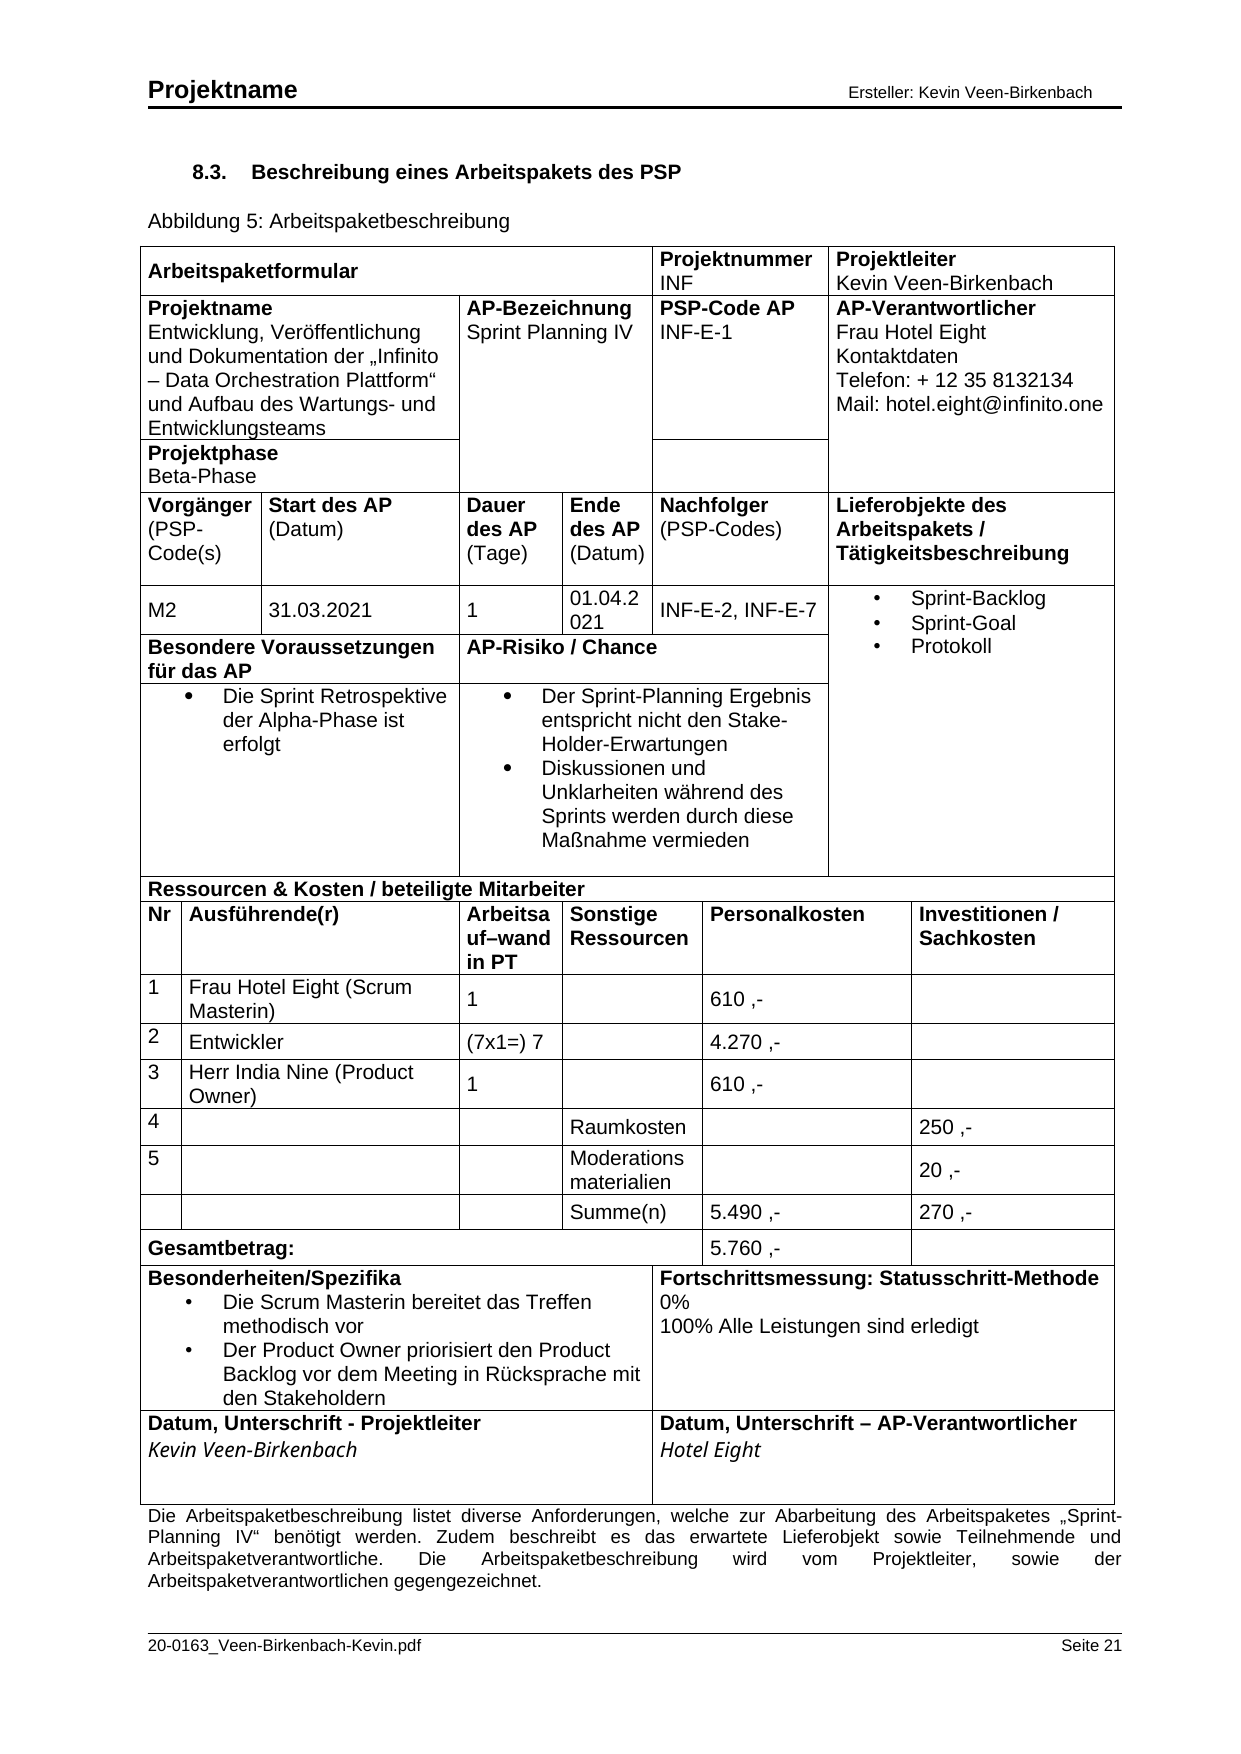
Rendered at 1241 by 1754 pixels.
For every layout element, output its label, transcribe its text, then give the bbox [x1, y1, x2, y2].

table_cell Sprint-Backlog Sprint-Goal Protokoll [829, 586, 1114, 876]
table_cell 5 [141, 1146, 181, 1194]
table_cell Ausführende(r) [182, 902, 459, 974]
table_cell [563, 1060, 702, 1108]
table_cell Die Sprint Retrospektive der Alpha-Phase ist erfolgt [141, 684, 459, 876]
table_cell 5.760 ,- [703, 1230, 911, 1265]
table_cell Datum, Unterschrift – AP-Verantwortlicher Hotel Eight [653, 1411, 1114, 1504]
table_header Arbeitspaketformular [141, 247, 652, 294]
table_cell Raumkosten [563, 1109, 702, 1145]
table_cell Datum, Unterschrift - Projektleiter Kevin Veen-Birkenbach [141, 1411, 652, 1504]
table_cell Start des AP (Datum) [262, 493, 459, 585]
table_cell 1 [460, 975, 562, 1023]
table_cell 250 ,- [912, 1109, 1114, 1145]
table_cell [460, 1109, 562, 1145]
table_cell 5.490 ,- [703, 1195, 911, 1229]
table_cell AP-Verantwortlicher Frau Hotel Eight Kontaktdaten Telefon: + 12 35 8132134 Mail: hotel.eight@infinito.one [829, 296, 1114, 492]
table_cell 610 ,- [703, 975, 911, 1023]
table_cell 2 [141, 1024, 181, 1059]
table_cell Gesamtbetrag: [141, 1230, 702, 1265]
table_cell Projektphase Beta-Phase [141, 440, 459, 492]
table_cell Projektname Entwicklung, Veröffentlichung und Dokumentation der „Infinito – Data Orchestration Plattform“ und Aufbau des Wartungs- und Entwicklungsteams [141, 296, 459, 439]
table_cell INF-E-2, INF-E-7 [653, 586, 828, 634]
table_cell AP-Risiko / Chance [460, 635, 828, 683]
table_header Projektnummer INF [653, 247, 828, 294]
table_cell [460, 1195, 562, 1229]
table_cell [912, 1024, 1114, 1059]
table_cell Ressourcen & Kosten / beteiligte Mitarbeiter [141, 877, 1114, 901]
table_cell 20 ,- [912, 1146, 1114, 1194]
table_header Projektleiter Kevin Veen-Birkenbach [829, 247, 1114, 294]
text Die Arbeitspaketbeschreibung listet diverse Anforderungen, welche zur Abarbeitung des Arbeitspaketes „Sprint-Planning IV“ benötigt werden. Zudem beschreibt es das erwartete Lieferobjekt sowie Teilnehmende und Arbeitspaketverantwortliche. Die Arbeitspaketbeschreibung wird vom Projektleiter, sowie der Arbeitspaketverantwortlichen gegengezeichnet. [148, 1505, 1122, 1591]
table_cell [703, 1109, 911, 1145]
table_cell 1 [460, 586, 562, 634]
table_cell 4 [141, 1109, 181, 1145]
table_cell Moderationsmaterialien [563, 1146, 702, 1194]
table_cell Entwickler [182, 1024, 459, 1059]
table_cell Der Sprint-Planning Ergebnis entspricht nicht den Stake-Holder-Erwartungen Diskussionen und Unklarheiten während des Sprints werden durch diese Maßnahme vermieden [460, 684, 828, 876]
text Abbildung 5: Arbeitspaketbeschreibung [148, 209, 1122, 233]
table_cell 1 [141, 975, 181, 1023]
table_cell Summe(n) [563, 1195, 702, 1229]
table_cell Dauer des AP (Tage) [460, 493, 562, 585]
table_cell 01.04.2021 [563, 586, 652, 634]
table_cell [460, 1146, 562, 1194]
table_cell [182, 1195, 459, 1229]
table_cell [912, 1230, 1114, 1265]
table_cell AP-Bezeichnung Sprint Planning IV [460, 296, 652, 492]
table_cell 3 [141, 1060, 181, 1108]
table_cell Fortschrittsmessung: Statusschritt-Methode 0% 100% Alle Leistungen sind erledigt [653, 1266, 1114, 1410]
table_cell [141, 1195, 181, 1229]
table_cell Personalkosten [703, 902, 911, 974]
table_cell Besondere Voraussetzungen für das AP [141, 635, 459, 683]
table_cell [912, 1060, 1114, 1108]
table_cell Vorgänger (PSP-Code(s) [141, 493, 261, 585]
table_cell 270 ,- [912, 1195, 1114, 1229]
table_cell Besonderheiten/Spezifika Die Scrum Masterin bereitet das Treffen methodisch vor Der Product Owner priorisiert den Product Backlog vor dem Meeting in Rücksprache mit den Stakeholdern [141, 1266, 652, 1410]
table_cell [653, 440, 828, 492]
table_cell Nr [141, 902, 181, 974]
table_cell Frau Hotel Eight (Scrum Masterin) [182, 975, 459, 1023]
table_cell Ende des AP (Datum) [563, 493, 652, 585]
table_cell 610 ,- [703, 1060, 911, 1108]
table_cell Sonstige Ressourcen [563, 902, 702, 974]
table_cell Investitionen / Sachkosten [912, 902, 1114, 974]
table_cell M2 [141, 586, 261, 634]
table_cell [703, 1146, 911, 1194]
table_cell [912, 975, 1114, 1023]
table_cell 4.270 ,- [703, 1024, 911, 1059]
table_cell Lieferobjekte des Arbeitspakets / Tätigkeitsbeschreibung [829, 493, 1114, 585]
table_cell [182, 1109, 459, 1145]
table_cell [182, 1146, 459, 1194]
table_cell [563, 1024, 702, 1059]
table_cell [563, 975, 702, 1023]
subtitle Beschreibung eines Arbeitspakets des PSP [192, 160, 1122, 184]
table_cell Nachfolger (PSP-Codes) [653, 493, 828, 585]
table_cell PSP-Code AP INF-E-1 [653, 296, 828, 439]
table_cell (7x1=) 7 [460, 1024, 562, 1059]
table_cell 1 [460, 1060, 562, 1108]
table_cell Arbeitsauf–wand in PT [460, 902, 562, 974]
table_cell Herr India Nine (Product Owner) [182, 1060, 459, 1108]
table_cell 31.03.2021 [262, 586, 459, 634]
